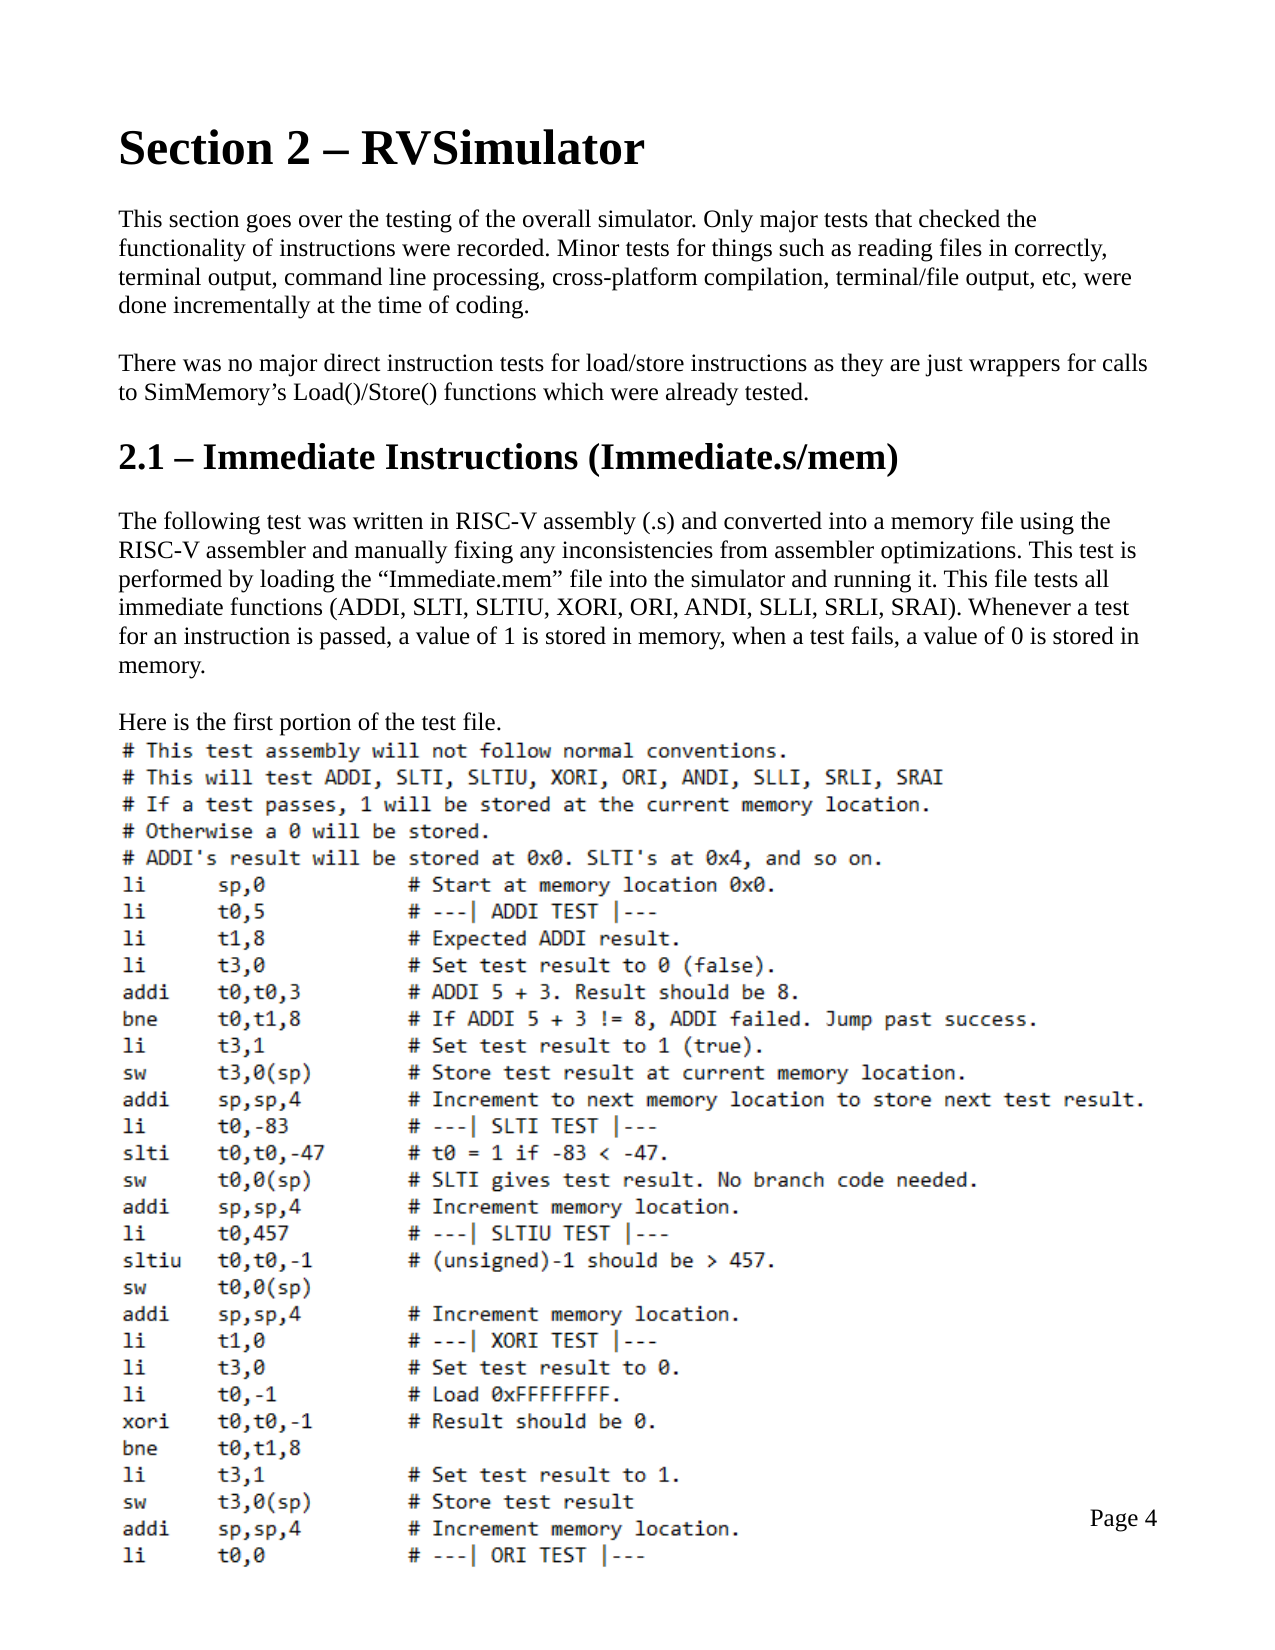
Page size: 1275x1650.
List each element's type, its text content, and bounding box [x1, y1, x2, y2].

text There was no major direct instruction tests for load/store instructions as they are just wrappers for calls to SimMemory’s Load()/Store() functions which were already tested. [118, 348, 1157, 406]
text Here is the first portion of the test file. [118, 707, 1157, 736]
picture [118, 737, 1157, 1570]
text The following test was written in RISC-V assembly (.s) and converted into a memory file using the RISC-V assembler and manually fixing any inconsistencies from assembler optimizations. This test is performed by loading the “Immediate.mem” file into the simulator and running it. This file tests all immediate functions (ADDI, SLTI, SLTIU, XORI, ORI, ANDI, SLLI, SRLI, SRAI). Whenever a test for an instruction is passed, a value of 1 is stored in memory, when a test fails, a value of 0 is stored in memory. [118, 506, 1157, 679]
text 2.1 – Immediate Instructions (Immediate.s/mem) [118, 434, 1157, 477]
text Section 2 – RVSimulator [118, 118, 1157, 176]
text This section goes over the testing of the overall simulator. Only major tests that checked the functionality of instructions were recorded. Minor tests for things such as reading files in correctly, terminal output, command line processing, cross-platform compilation, terminal/file output, etc, were done incrementally at the time of coding. [118, 204, 1157, 319]
